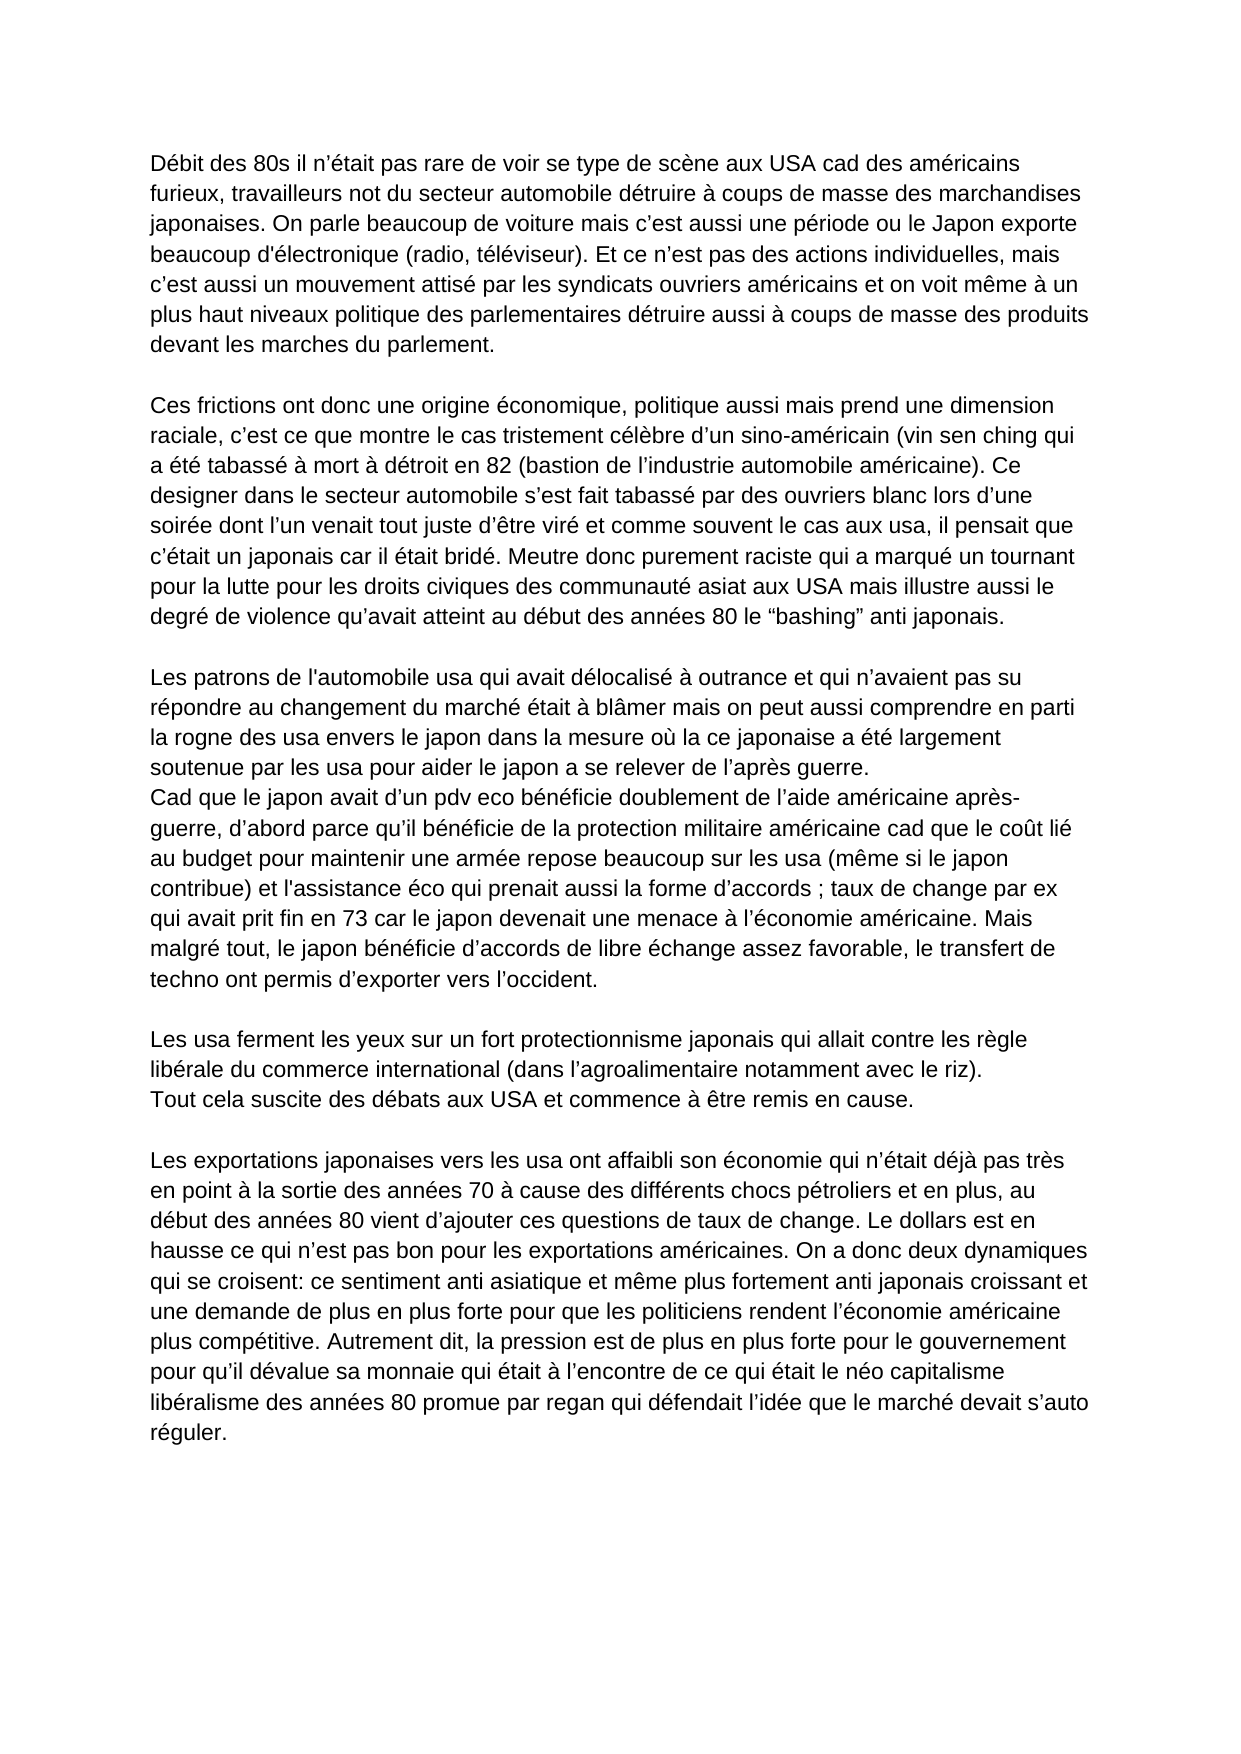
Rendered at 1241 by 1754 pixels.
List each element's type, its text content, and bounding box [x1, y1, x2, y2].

text Tout cela suscite des débats aux USA et commence à être remis en cause. [150, 1086, 1090, 1113]
text Ces frictions ont donc une origine économique, politique aussi mais prend une dimension raciale, c’est ce que montre le cas tristement célèbre d’un sino-américain (vin sen ching qui a été tabassé à mort à détroit en 82 (bastion de l’industrie automobile américaine). Ce designer dans le secteur automobile s’est fait tabassé par des ouvriers blanc lors d’une soirée dont l’un venait tout juste d’être viré et comme souvent le cas aux usa, il pensait que c’était un japonais car il était bridé. Meutre donc purement raciste qui a marqué un tournant pour la lutte pour les droits civiques des communauté asiat aux USA mais illustre aussi le degré de violence qu’avait atteint au début des années 80 le “bashing” anti japonais. [150, 392, 1090, 629]
text Cad que le japon avait d’un pdv eco bénéficie doublement de l’aide américaine après-guerre, d’abord parce qu’il bénéficie de la protection militaire américaine cad que le coût lié au budget pour maintenir une armée repose beaucoup sur les usa (même si le japon contribue) et l'assistance éco qui prenait aussi la forme d’accords ; taux de change par ex qui avait prit fin en 73 car le japon devenait une menace à l’économie américaine. Mais malgré tout, le japon bénéficie d’accords de libre échange assez favorable, le transfert de techno ont permis d’exporter vers l’occident. [150, 784, 1090, 992]
text Les patrons de l'automobile usa qui avait délocalisé à outrance et qui n’avaient pas su répondre au changement du marché était à blâmer mais on peut aussi comprendre en parti la rogne des usa envers le japon dans la mesure où la ce japonaise a été largement soutenue par les usa pour aider le japon a se relever de l’après guerre. [150, 663, 1090, 781]
text Débit des 80s il n’était pas rare de voir se type de scène aux USA cad des américains furieux, travailleurs not du secteur automobile détruire à coups de masse des marchandises japonaises. On parle beaucoup de voiture mais c’est aussi une période ou le Japon exporte beaucoup d'électronique (radio, téléviseur). Et ce n’est pas des actions individuelles, mais c’est aussi un mouvement attisé par les syndicats ouvriers américains et on voit même à un plus haut niveaux politique des parlementaires détruire aussi à coups de masse des produits devant les marches du parlement. [150, 150, 1090, 358]
text Les usa ferment les yeux sur un fort protectionnisme japonais qui allait contre les règle libérale du commerce international (dans l’agroalimentaire notamment avec le riz). [150, 1026, 1090, 1083]
text Les exportations japonaises vers les usa ont affaibli son économie qui n’était déjà pas très en point à la sortie des années 70 à cause des différents chocs pétroliers et en plus, au début des années 80 vient d’ajouter ces questions de taux de change. Le dollars est en hausse ce qui n’est pas bon pour les exportations américaines. On a donc deux dynamiques qui se croisent: ce sentiment anti asiatique et même plus fortement anti japonais croissant et une demande de plus en plus forte pour que les politiciens rendent l’économie américaine plus compétitive. Autrement dit, la pression est de plus en plus forte pour le gouvernement pour qu’il dévalue sa monnaie qui était à l’encontre de ce qui était le néo capitalisme libéralisme des années 80 promue par regan qui défendait l’idée que le marché devait s’auto réguler. [150, 1147, 1090, 1445]
